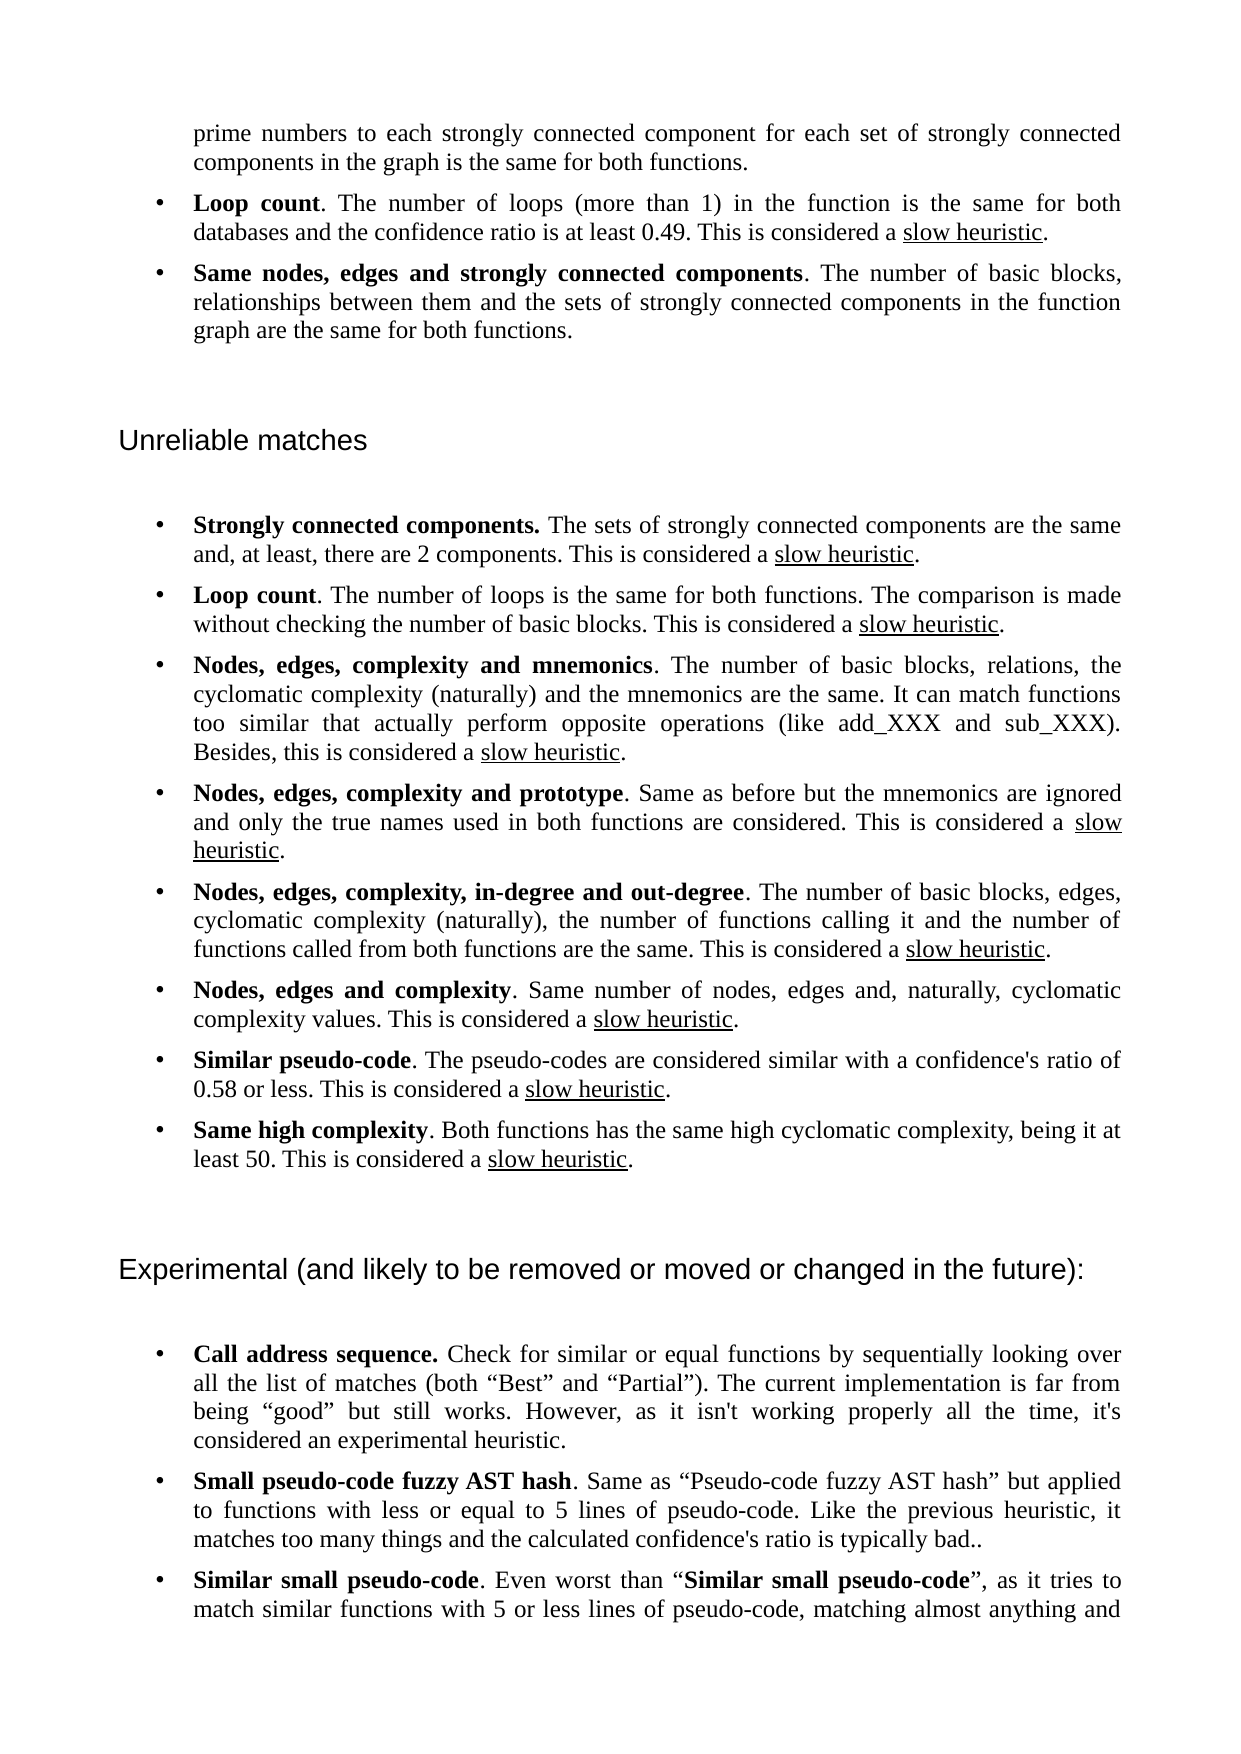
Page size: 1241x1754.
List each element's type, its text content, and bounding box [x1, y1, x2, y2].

subtitle Experimental (and likely to be removed or moved or changed in the future): [118, 1252, 1122, 1285]
list Same high complexity. Both functions has the same high cyclomatic complexity, being it at least 50. This is considered a slow heuristic. [156, 1115, 1122, 1173]
subtitle Unreliable matches [118, 423, 1122, 457]
list prime numbers to each strongly connected component for each set of strongly connected components in the graph is the same for both functions. [156, 118, 1122, 176]
list Loop count. The number of loops (more than 1) in the function is the same for both databases and the confidence ratio is at least 0.49. This is considered a slow heuristic. [156, 188, 1122, 246]
list Similar small pseudo-code. Even worst than “Similar small pseudo-code”, as it tries to match similar functions with 5 or less lines of pseudo-code, matching almost anything and [156, 1565, 1122, 1623]
list Strongly connected components. The sets of strongly connected components are the same and, at least, there are 2 components. This is considered a slow heuristic. [156, 510, 1122, 568]
list Nodes, edges, complexity, in-degree and out-degree. The number of basic blocks, edges, cyclomatic complexity (naturally), the number of functions calling it and the number of functions called from both functions are the same. This is considered a slow heuristic. [156, 877, 1122, 963]
list Nodes, edges, complexity and prototype. Same as before but the mnemonics are ignored and only the true names used in both functions are considered. This is considered a slow heuristic. [156, 778, 1122, 864]
list Loop count. The number of loops is the same for both functions. The comparison is made without checking the number of basic blocks. This is considered a slow heuristic. [156, 580, 1122, 638]
list Same nodes, edges and strongly connected components. The number of basic blocks, relationships between them and the sets of strongly connected components in the function graph are the same for both functions. [156, 258, 1122, 344]
list Similar pseudo-code. The pseudo-codes are considered similar with a confidence's ratio of 0.58 or less. This is considered a slow heuristic. [156, 1045, 1122, 1103]
list Nodes, edges, complexity and mnemonics. The number of basic blocks, relations, the cyclomatic complexity (naturally) and the mnemonics are the same. It can match functions too similar that actually perform opposite operations (like add_XXX and sub_XXX). Besides, this is considered a slow heuristic. [156, 650, 1122, 765]
list Call address sequence. Check for similar or equal functions by sequentially looking over all the list of matches (both “Best” and “Partial”). The current implementation is far from being “good” but still works. However, as it isn't working properly all the time, it's considered an experimental heuristic. [156, 1339, 1122, 1454]
list Nodes, edges and complexity. Same number of nodes, edges and, naturally, cyclomatic complexity values. This is considered a slow heuristic. [156, 975, 1122, 1033]
list Small pseudo-code fuzzy AST hash. Same as “Pseudo-code fuzzy AST hash” but applied to functions with less or equal to 5 lines of pseudo-code. Like the previous heuristic, it matches too many things and the calculated confidence's ratio is typically bad.. [156, 1466, 1122, 1553]
